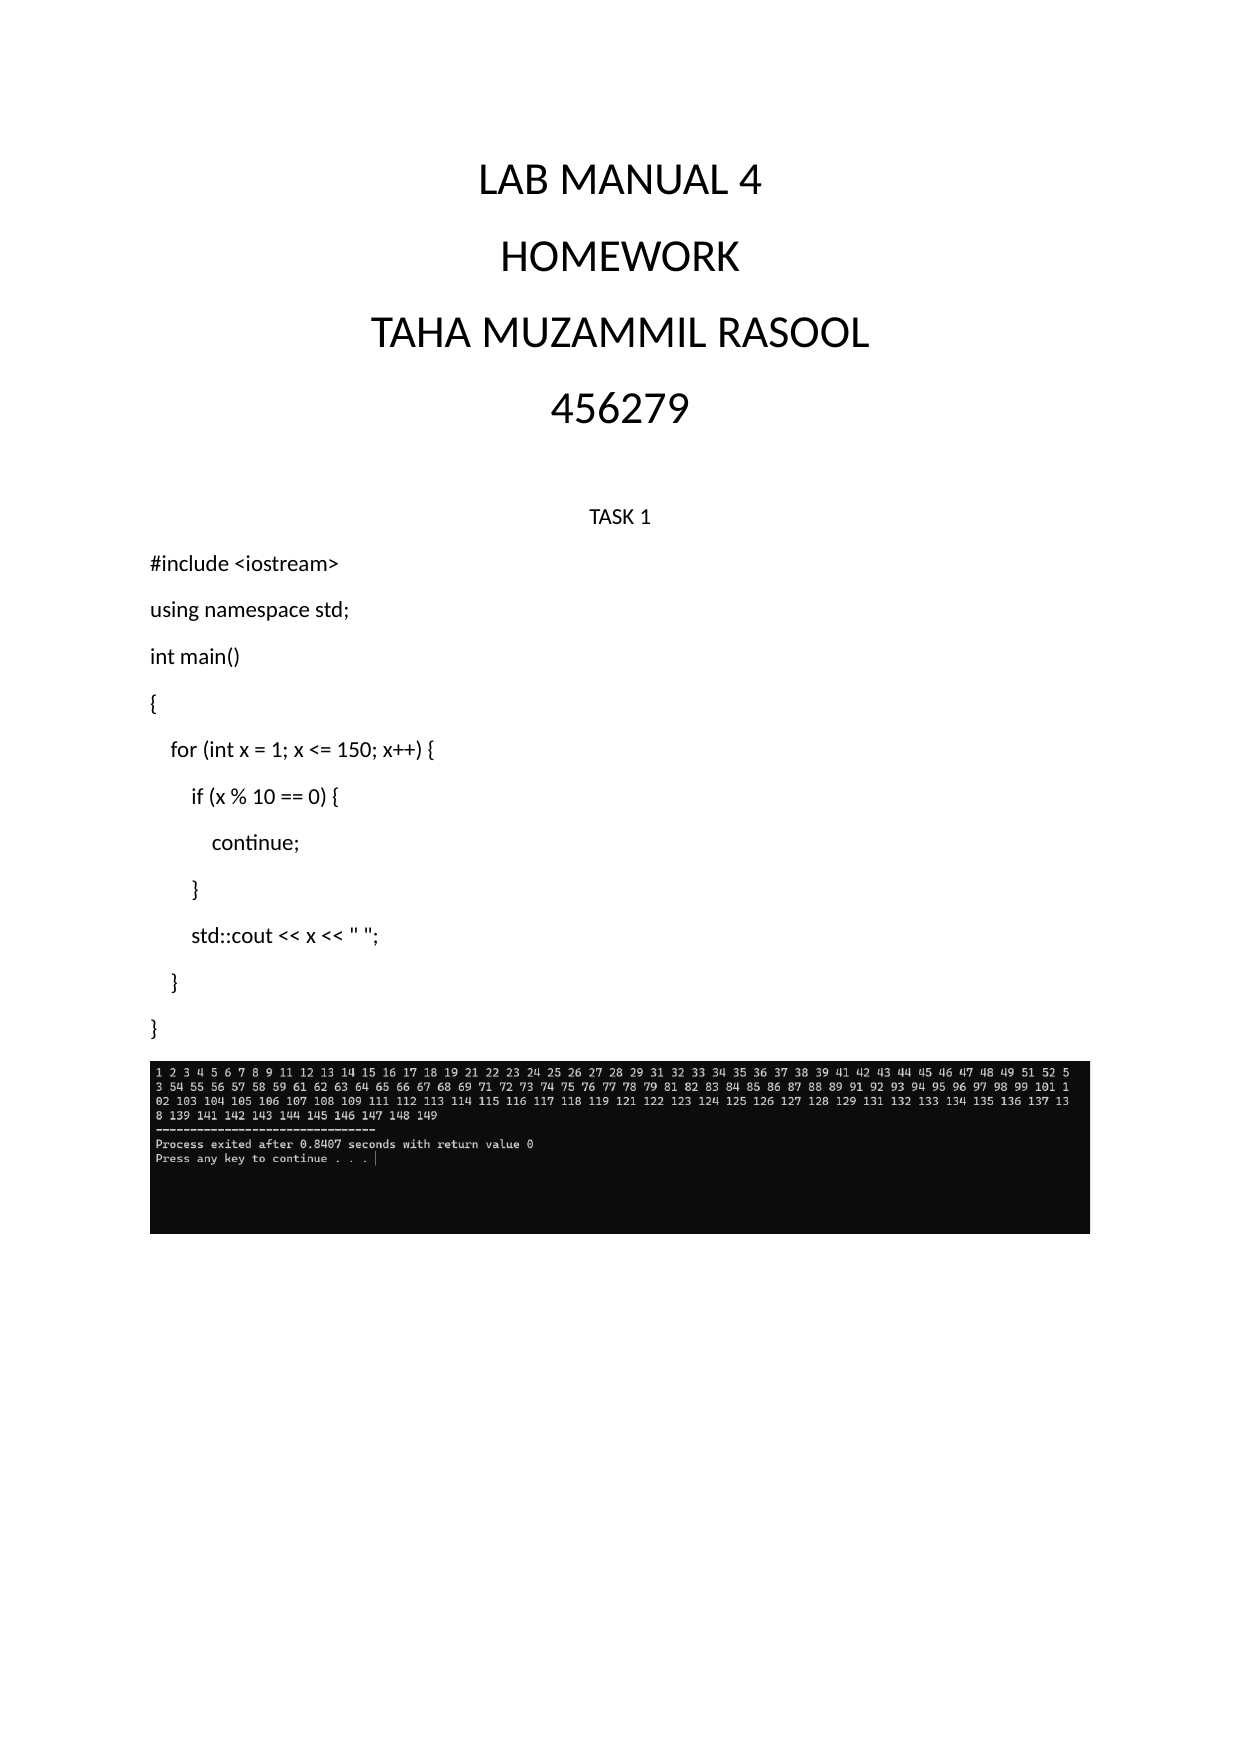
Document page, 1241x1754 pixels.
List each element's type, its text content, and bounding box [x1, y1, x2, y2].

text { [150, 689, 1090, 717]
text std::cout << x << " "; [150, 921, 1090, 949]
text LAB MANUAL 4 [150, 150, 1090, 206]
text using namespace std; [150, 596, 1090, 623]
text for (int x = 1; x <= 150; x++) { [150, 735, 1090, 763]
text } [150, 968, 1090, 996]
text if (x % 10 == 0) { [150, 782, 1090, 810]
text continue; [150, 828, 1090, 856]
text 456279 [150, 379, 1090, 435]
text TASK 1 [150, 502, 1090, 530]
text TAHA MUZAMMIL RASOOL [150, 303, 1090, 359]
text int main() [150, 642, 1090, 670]
text HOMEWORK [150, 226, 1090, 282]
text } [150, 1014, 1090, 1043]
text } [150, 875, 1090, 903]
text #include <iostream> [150, 549, 1090, 577]
